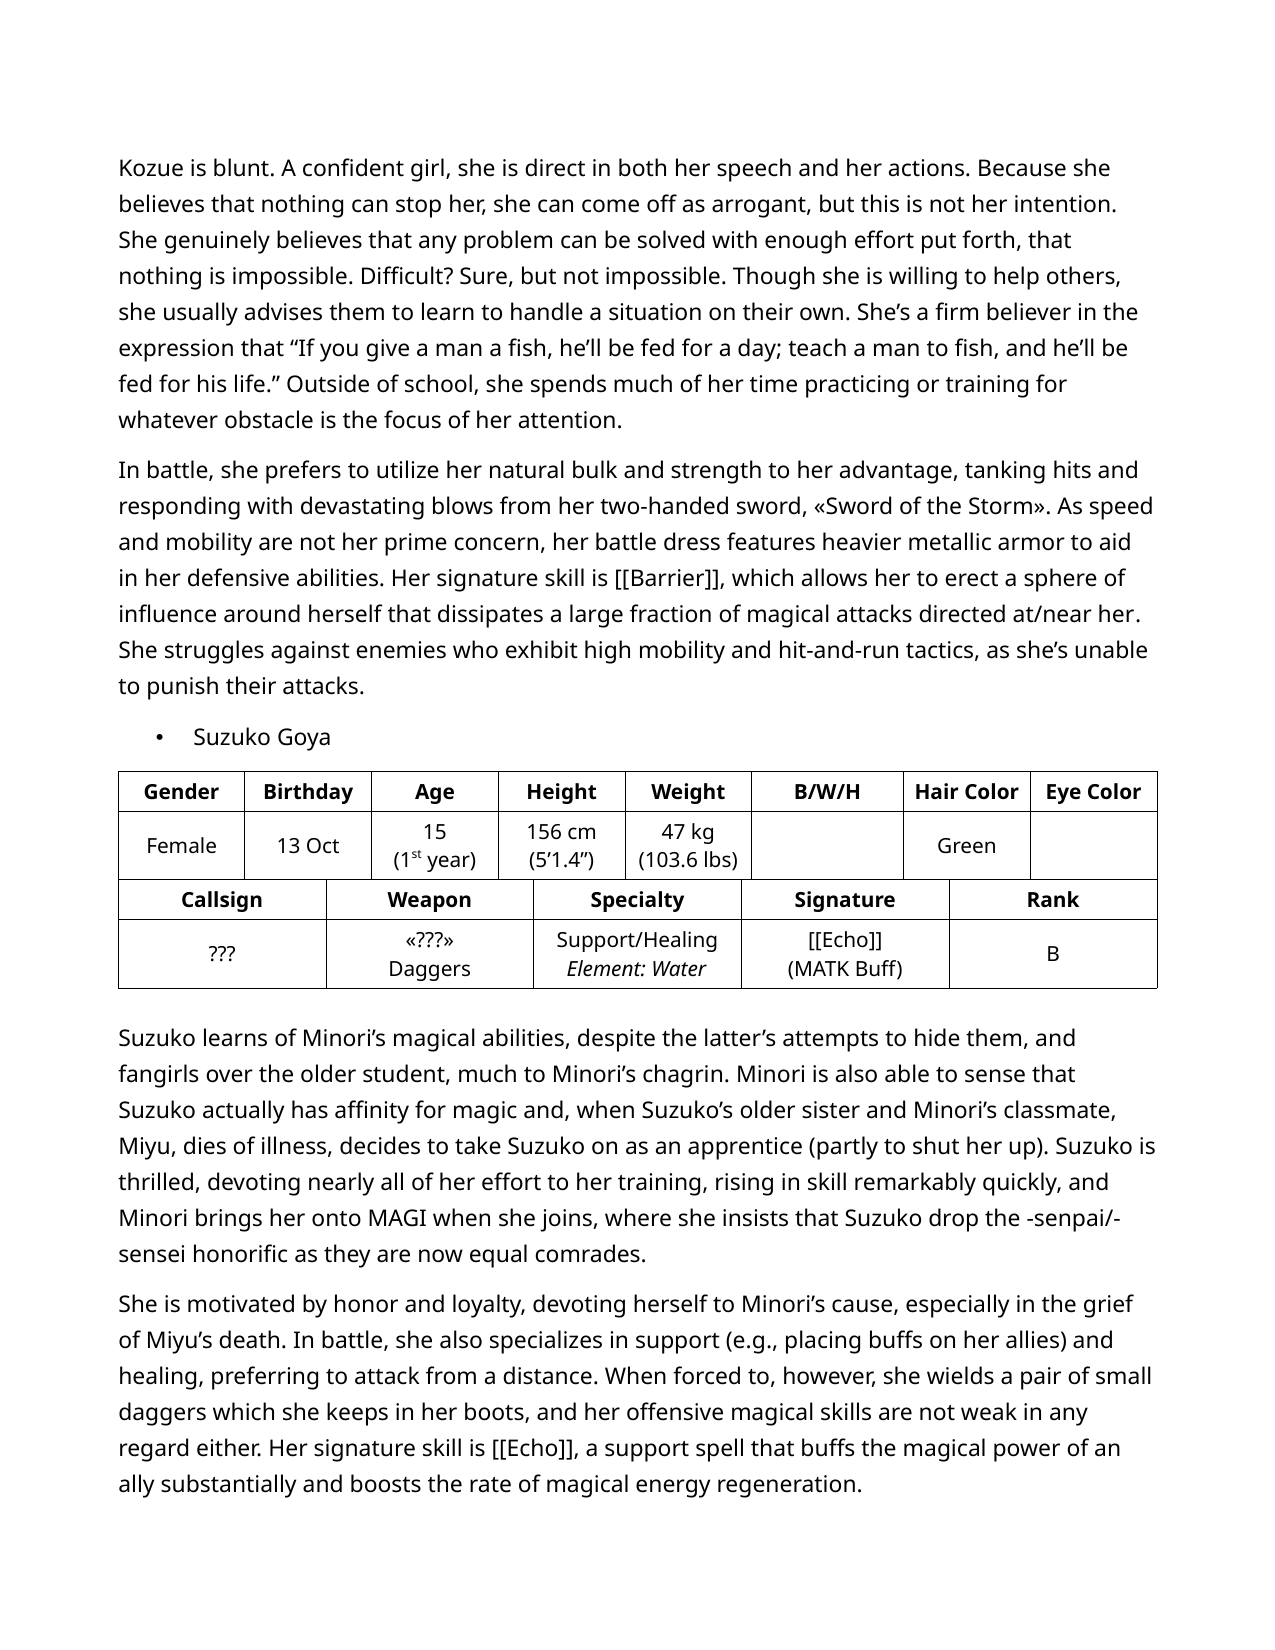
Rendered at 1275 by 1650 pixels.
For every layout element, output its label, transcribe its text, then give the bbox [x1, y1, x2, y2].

table_cell «???» Daggers [327, 920, 533, 988]
table_cell Green [904, 812, 1030, 879]
table_cell 156 cm (5’1.4”) [499, 812, 625, 879]
table_header Height [499, 772, 625, 811]
table_cell ??? [119, 920, 326, 988]
table_cell Signature [742, 880, 949, 919]
table_cell 13 Oct [245, 812, 371, 879]
text She is motivated by honor and loyalty, devoting herself to Minori’s cause, especially in the grief of Miyu’s death. In battle, she also specializes in support (e.g., placing buffs on her allies) and healing, preferring to attack from a distance. When forced to, however, she wields a pair of small daggers which she keeps in her boots, and her offensive magical skills are not weak in any regard either. Her signature skill is [[Echo]], a support spell that buffs the magical power of an ally substantially and boosts the rate of magical energy regeneration. [118, 1288, 1157, 1499]
table_cell Rank [950, 880, 1157, 919]
table_header Eye Color [1031, 772, 1157, 811]
table_header Gender [119, 772, 244, 811]
table_cell Callsign [119, 880, 326, 919]
table_header Age [372, 772, 498, 811]
text In battle, she prefers to utilize her natural bulk and strength to her advantage, tanking hits and responding with devastating blows from her two-handed sword, «Sword of the Storm». As speed and mobility are not her prime concern, her battle dress features heavier metallic armor to aid in her defensive abilities. Her signature skill is [[Barrier]], which allows her to erect a sphere of influence around herself that dissipates a large fraction of magical attacks directed at/near her. She struggles against enemies who exhibit high mobility and hit-and-run tactics, as she’s unable to punish their attacks. [118, 454, 1157, 701]
table_cell [[Echo]] (MATK Buff) [742, 920, 949, 988]
table_cell Support/Healing Element: Water [534, 920, 741, 988]
table_cell B [950, 920, 1157, 988]
table_cell Weapon [327, 880, 533, 919]
table_cell Specialty [534, 880, 741, 919]
table_cell 47 kg (103.6 lbs) [626, 812, 751, 879]
text Kozue is blunt. A confident girl, she is direct in both her speech and her actions. Because she believes that nothing can stop her, she can come off as arrogant, but this is not her intention. She genuinely believes that any problem can be solved with enough effort put forth, that nothing is impossible. Difficult? Sure, but not impossible. Though she is willing to help others, she usually advises them to learn to handle a situation on their own. She’s a firm believer in the expression that “If you give a man a fish, he’ll be fed for a day; teach a man to fish, and he’ll be fed for his life.” Outside of school, she spends much of her time practicing or training for whatever obstacle is the focus of her attention. [118, 152, 1157, 435]
table_header Birthday [245, 772, 371, 811]
table_header Hair Color [904, 772, 1030, 811]
list Suzuko Goya [156, 720, 1157, 752]
table_header B/W/H [752, 772, 903, 811]
table_cell [752, 812, 903, 879]
text Suzuko learns of Minori’s magical abilities, despite the latter’s attempts to hide them, and fangirls over the older student, much to Minori’s chagrin. Minori is also able to sense that Suzuko actually has affinity for magic and, when Suzuko’s older sister and Minori’s classmate, Miyu, dies of illness, decides to take Suzuko on as an apprentice (partly to shut her up). Suzuko is thrilled, devoting nearly all of her effort to her training, rising in skill remarkably quickly, and Minori brings her onto MAGI when she joins, where she insists that Suzuko drop the -senpai/-sensei honorific as they are now equal comrades. [118, 1022, 1157, 1269]
table_cell Female [119, 812, 244, 879]
table_cell 15 (1st year) [372, 812, 498, 879]
table_header Weight [626, 772, 751, 811]
table_cell [1031, 812, 1157, 879]
